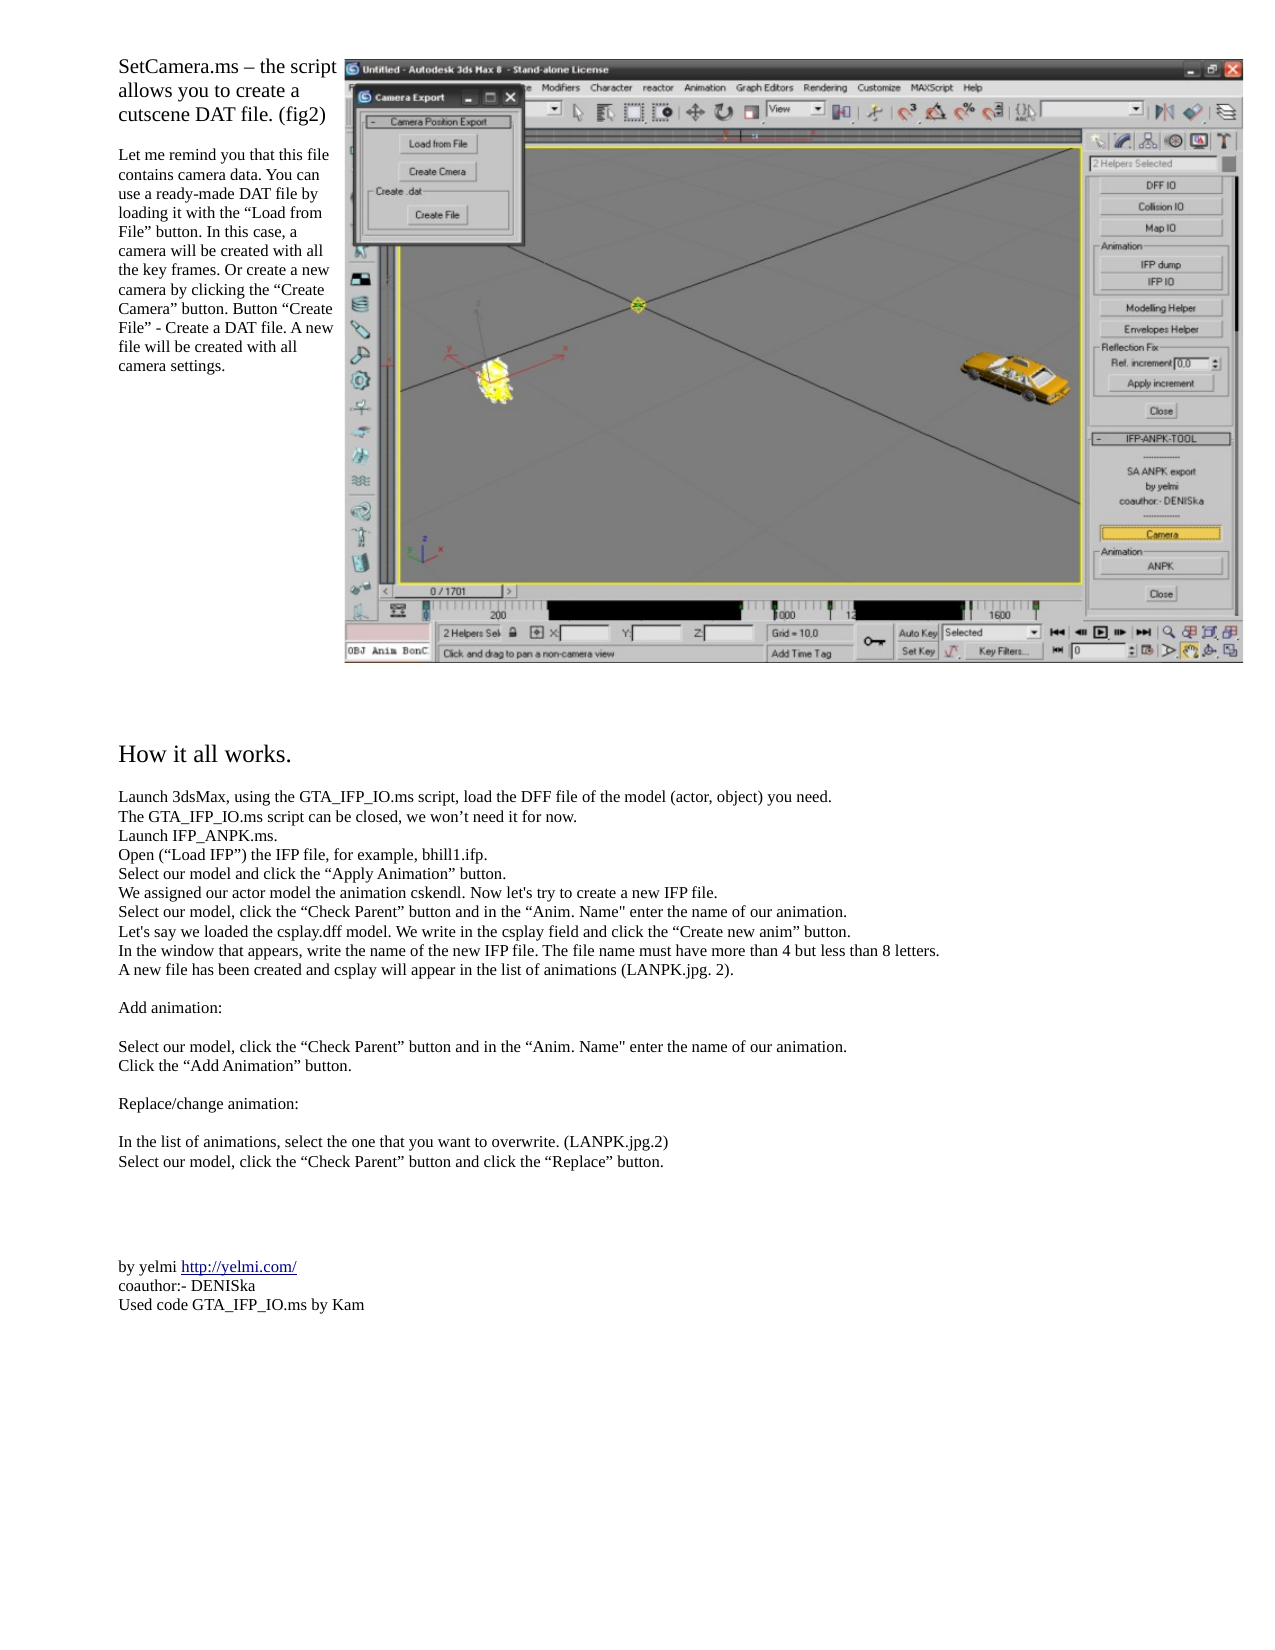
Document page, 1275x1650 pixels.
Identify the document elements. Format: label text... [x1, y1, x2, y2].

text by yelmi http://yelmi.com/ [118, 1257, 1157, 1276]
text A new file has been created and csplay will appear in the list of animations (LANPK.jpg. 2). [118, 960, 1157, 979]
text Launch 3dsMax, using the GTA_IFP_IO.ms script, load the DFF file of the model (actor, object) you need. [118, 787, 1157, 806]
text In the window that appears, write the name of the new IFP file. The file name must have more than 4 but less than 8 letters. [118, 941, 1157, 960]
text Select our model, click the “Check Parent” button and in the “Anim. Name" enter the name of our animation. [118, 902, 1157, 921]
text The GTA_IFP_IO.ms script can be closed, we won’t need it for now. [118, 806, 1157, 826]
text coauthor:- DENISka [118, 1276, 1157, 1295]
text Add animation: [118, 998, 1157, 1017]
text Select our model and click the “Apply Animation” button. [118, 864, 1157, 883]
text Select our model, click the “Check Parent” button and in the “Anim. Name" enter the name of our animation. [118, 1036, 1157, 1056]
text SetCamera.ms – the script allows you to create a cutscene DAT file. (fig2) [118, 54, 1157, 126]
text Let's say we loaded the csplay.dff model. We write in the csplay field and click the “Create new anim” button. [118, 921, 1157, 941]
text Replace/change animation: [118, 1094, 1157, 1113]
text Launch IFP_ANPK.ms. [118, 826, 1157, 845]
text Click the “Add Animation” button. [118, 1056, 1157, 1075]
text How it all works. [118, 739, 1157, 768]
text Let me remind you that this file contains camera data. You can use a ready-made DAT file by loading it with the “Load from File” button. In this case, a camera will be created with all the key frames. Or create a new camera by clicking the “Create Camera” button. Button “Create File” - Create a DAT file. A new file will be created with all camera settings. [118, 145, 344, 375]
text Open (“Load IFP”) the IFP file, for example, bhill1.ifp. [118, 845, 1157, 864]
text Select our model, click the “Check Parent” button and click the “Replace” button. [118, 1151, 1157, 1171]
text We assigned our actor model the animation cskendl. Now let's try to create a new IFP file. [118, 883, 1157, 902]
text In the list of animations, select the one that you want to overwrite. (LANPK.jpg.2) [118, 1132, 1157, 1151]
text Used code GTA_IFP_IO.ms by Kam [118, 1295, 1157, 1314]
picture [344, 59, 1244, 663]
